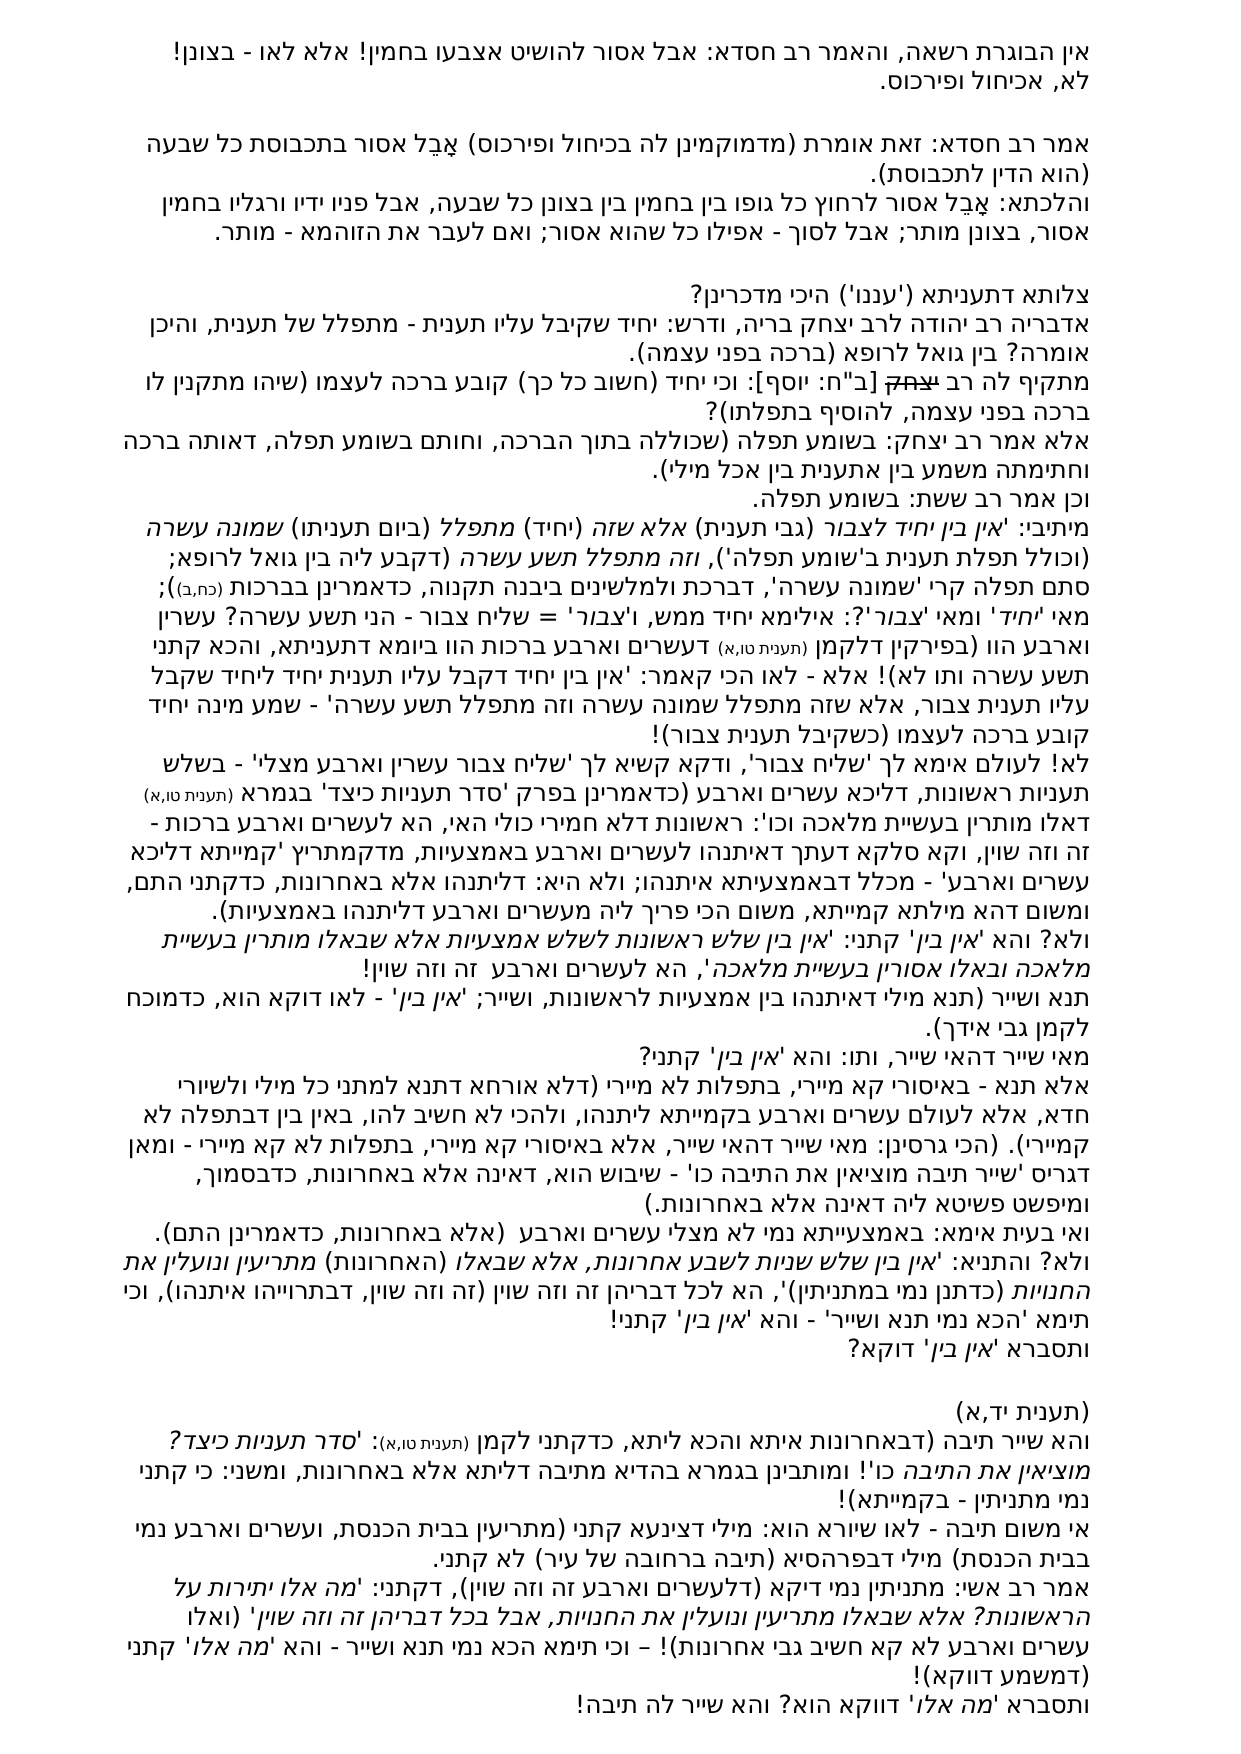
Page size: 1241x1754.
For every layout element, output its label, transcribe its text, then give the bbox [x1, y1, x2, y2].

text ואי בעית אימא: באמצעייתא נמי לא מצלי עשרים וארבע (אלא באחרונות, כדאמרינן התם). [120, 1218, 1090, 1247]
text מתקיף לה רב יצחק [ב"ח: יוסף]: וכי יחיד (חשוב כל כך) קובע ברכה לעצמו (שיהו מתקנין לו ברכה בפני עצמה, להוסיף בתפלתו)? [120, 368, 1090, 426]
text אלא תנא - באיסורי קא מיירי, בתפלות לא מיירי (דלא אורחא דתנא למתני כל מילי ולשיורי חדא, אלא לעולם עשרים וארבע בקמייתא ליתנהו, ולהכי לא חשיב להו, באין בין דבתפלה לא קמיירי). (הכי גרסינן: מאי שייר דהאי שייר, אלא באיסורי קא מיירי, בתפלות לא קא מיירי - ומאן דגריס 'שייר תיבה מוציאין את התיבה כו' - שיבוש הוא, דאינה אלא באחרונות, כדבסמוך, ומיפשט פשיטא ליה דאינה אלא באחרונות.) [120, 1071, 1090, 1218]
text לא! לעולם אימא לך 'שליח צבור', ודקא קשיא לך 'שליח צבור עשרין וארבע מצלי' - בשלש תעניות ראשונות, דליכא עשרים וארבע (כדאמרינן בפרק 'סדר תעניות כיצד' בגמרא (תענית טו,א) דאלו מותרין בעשיית מלאכה וכו': ראשונות דלא חמירי כולי האי, הא לעשרים וארבע ברכות - זה וזה שוין, וקא סלקא דעתך דאיתנהו לעשרים וארבע באמצעיות, מדקמתריץ 'קמייתא דליכא עשרים וארבע' - מכלל דבאמצעיתא איתנהו; ולא היא: דליתנהו אלא באחרונות, כדקתני התם, ומשום דהא מילתא קמייתא, משום הכי פריך ליה מעשרים וארבע דליתנהו באמצעיות). [120, 749, 1090, 925]
text לא, אכיחול ופירכוס. [120, 67, 1090, 96]
text ותסברא 'מה אלו' דווקא הוא? והא שייר לה תיבה! [120, 1691, 1090, 1719]
text מאי שייר דהאי שייר, ותו: והא 'אין בין' קתני? [120, 1042, 1090, 1071]
text ותסברא 'אין בין' דוקא? [120, 1335, 1090, 1364]
text ולא? והא 'אין בין' קתני: 'אין בין שלש ראשונות לשלש אמצעיות אלא שבאלו מותרין בעשיית מלאכה ובאלו אסורין בעשיית מלאכה', הא לעשרים וארבע זה וזה שוין! [120, 925, 1090, 984]
text אין הבוגרת רשאה, והאמר רב חסדא: אבל אסור להושיט אצבעו בחמין! אלא לאו - בצונן! [120, 37, 1090, 67]
text אי משום תיבה - לאו שיורא הוא: מילי דצינעא קתני (מתריעין בבית הכנסת, ועשרים וארבע נמי בבית הכנסת) מילי דבפרהסיא (תיבה ברחובה של עיר) לא קתני. [120, 1515, 1090, 1573]
text והלכתא: אָבֵל אסור לרחוץ כל גופו בין בחמין בין בצונן כל שבעה, אבל פניו ידיו ורגליו בחמין אסור, בצונן מותר; אבל לסוך - אפילו כל שהוא אסור; ואם לעבר את הזוהמא - מותר. [120, 188, 1090, 246]
text צלותא דתעניתא ('עננו') היכי מדכרינן? [120, 280, 1090, 309]
text אלא אמר רב יצחק: בשומע תפלה (שכוללה בתוך הברכה, וחותם בשומע תפלה, דאותה ברכה וחתימתה משמע בין אתענית בין אכל מילי). [120, 426, 1090, 485]
text (תענית יד,א) [120, 1398, 1090, 1427]
text אדבריה רב יהודה לרב יצחק בריה, ודרש: יחיד שקיבל עליו תענית - מתפלל של תענית, והיכן אומרה? בין גואל לרופא (ברכה בפני עצמה). [120, 309, 1090, 368]
text תנא ושייר (תנא מילי דאיתנהו בין אמצעיות לראשונות, ושייר; 'אין בין' - לאו דוקא הוא, כדמוכח לקמן גבי אידך). [120, 984, 1090, 1042]
text וכן אמר רב ששת: בשומע תפלה. [120, 485, 1090, 514]
text אמר רב אשי: מתניתין נמי דיקא (דלעשרים וארבע זה וזה שוין), דקתני: 'מה אלו יתירות על הראשונות? אלא שבאלו מתריעין ונועלין את החנויות, אבל בכל דבריהן זה וזה שוין' (ואלו עשרים וארבע לא קא חשיב גבי אחרונות)! – וכי תימא הכא נמי תנא ושייר - והא 'מה אלו' קתני (דמשמע דווקא)! [120, 1573, 1090, 1691]
text ולא? והתניא: 'אין בין שלש שניות לשבע אחרונות, אלא שבאלו (האחרונות) מתריעין ונועלין את החנויות (כדתנן נמי במתניתין)', הא לכל דבריהן זה וזה שוין (זה וזה שוין, דבתרוייהו איתנהו), וכי תימא 'הכא נמי תנא ושייר' - והא 'אין בין' קתני! [120, 1247, 1090, 1335]
text מיתיבי: 'אין בין יחיד לצבור (גבי תענית) אלא שזה (יחיד) מתפלל (ביום תעניתו) שמונה עשרה (וכולל תפלת תענית ב'שומע תפלה'), וזה מתפלל תשע עשרה (דקבע ליה בין גואל לרופא; סתם תפלה קרי 'שמונה עשרה', דברכת ולמלשינים ביבנה תקנוה, כדאמרינן בברכות (כח,ב)); מאי 'יחיד' ומאי 'צבור'?: אילימא יחיד ממש, ו'צבור' = שליח צבור - הני תשע עשרה? עשרין וארבע הוו (בפירקין דלקמן (תענית טו,א) דעשרים וארבע ברכות הוו ביומא דתעניתא, והכא קתני תשע עשרה ותו לא)! אלא - לאו הכי קאמר: 'אין בין יחיד דקבל עליו תענית יחיד ליחיד שקבל עליו תענית צבור, אלא שזה מתפלל שמונה עשרה וזה מתפלל תשע עשרה' - שמע מינה יחיד קובע ברכה לעצמו (כשקיבל תענית צבור)! [120, 514, 1090, 749]
text אמר רב חסדא: זאת אומרת (מדמוקמינן לה בכיחול ופירכוס) אָבֵל אסור בתכבוסת כל שבעה (הוא הדין לתכבוסת). [120, 129, 1090, 188]
text והא שייר תיבה (דבאחרונות איתא והכא ליתא, כדקתני לקמן (תענית טו,א): 'סדר תעניות כיצד? מוציאין את התיבה כו'! ומותבינן בגמרא בהדיא מתיבה דליתא אלא באחרונות, ומשני: כי קתני נמי מתניתין - בקמייתא)! [120, 1427, 1090, 1515]
